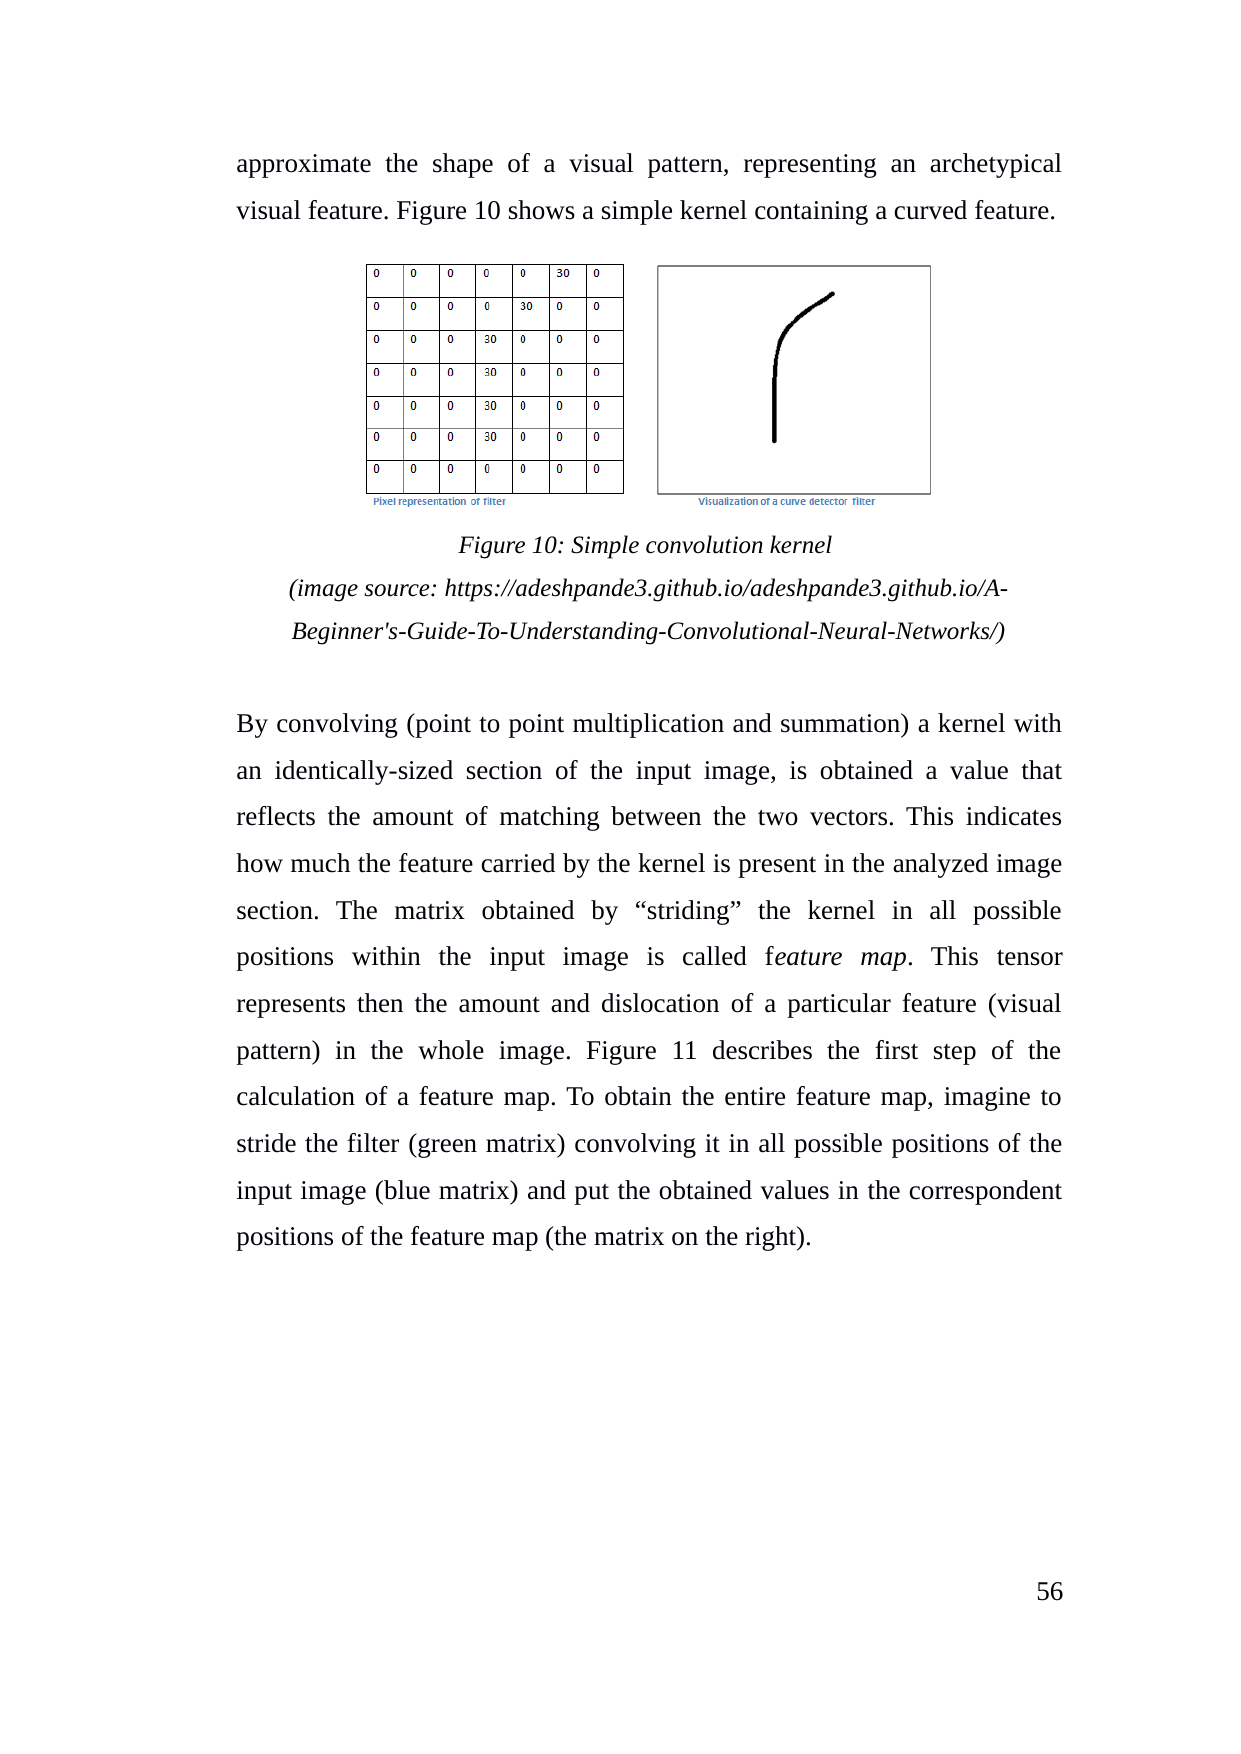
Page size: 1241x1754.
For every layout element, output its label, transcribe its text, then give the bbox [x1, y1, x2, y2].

text approximate the shape of a visual pattern, representing an archetypical visual feature. Figure 10 shows a simple kernel containing a curved feature. [236, 148, 1063, 225]
picture [352, 253, 948, 516]
text By convolving (point to point multiplication and summation) a kernel with an identically-sized section of the input image, is obtained a value that reflects the amount of matching between the two vectors. This indicates how much the feature carried by the kernel is present in the analyzed image section. The matrix obtained by “striding” the kernel in all possible positions within the input image is called feature map. This tensor represents then the amount and dislocation of a particular feature (visual pattern) in the whole image. Figure 11 describes the first step of the calculation of a feature map. To obtain the entire feature map, imagine to stride the filter (green matrix) convolving it in all possible positions of the input image (blue matrix) and put the obtained values in the correspondent positions of the feature map (the matrix on the right). [236, 707, 1063, 1252]
text Figure 10: Simple convolution kernel (image source: https://adeshpande3.github.io/adeshpande3.github.io/A-Beginner's-Guide-To-Understanding-Convolutional-Neural-Networks/) [280, 253, 1019, 645]
